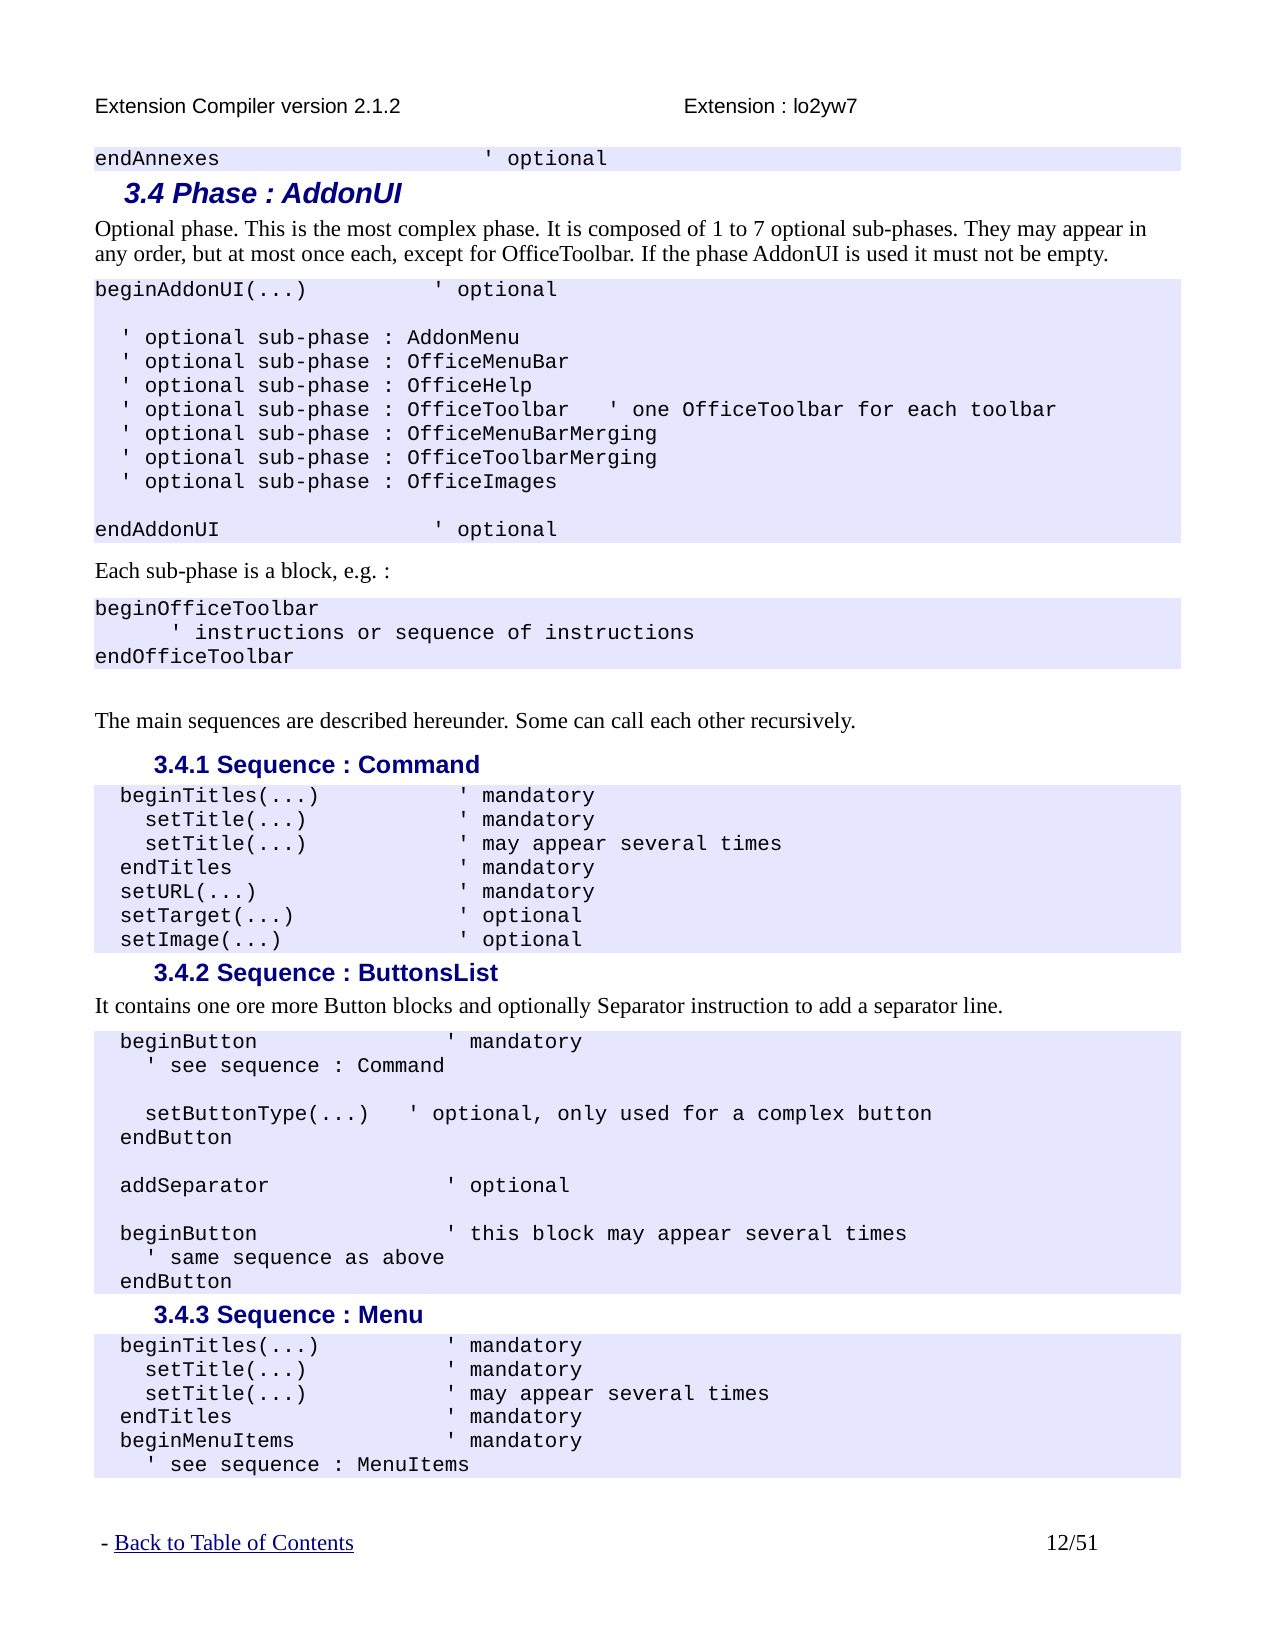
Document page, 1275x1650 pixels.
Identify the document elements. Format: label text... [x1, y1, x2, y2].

text endAnnexes ' optional [94, 147, 1181, 171]
text Each sub-phase is a block, e.g. : [94, 557, 1181, 583]
text endTitles ' mandatory [94, 1406, 1181, 1430]
text ' optional sub-phase : OfficeHelp [94, 375, 1181, 399]
subtitle Sequence : ButtonsList [153, 959, 1181, 987]
text setTitle(...) ' may appear several times [94, 1382, 1181, 1406]
text setButtonType(...) ' optional, only used for a complex button [94, 1103, 1181, 1127]
text beginAddonUI(...) ' optional [94, 279, 1181, 303]
text setImage(...) ' optional [94, 929, 1181, 953]
subtitle Sequence : Command [153, 751, 1181, 779]
text endAddonUI ' optional [94, 519, 1181, 543]
text beginTitles(...) ' mandatory [94, 785, 1181, 809]
text setTitle(...) ' may appear several times [94, 833, 1181, 857]
text setTitle(...) ' mandatory [94, 809, 1181, 833]
text endOfficeToolbar [94, 646, 1181, 669]
text ' optional sub-phase : OfficeMenuBar [94, 351, 1181, 375]
text endTitles ' mandatory [94, 857, 1181, 881]
text setTitle(...) ' mandatory [94, 1358, 1181, 1382]
text The main sequences are described hereunder. Some can call each other recursively. [94, 707, 1181, 733]
text beginButton ' this block may appear several times [94, 1223, 1181, 1247]
text ' optional sub-phase : OfficeMenuBarMerging [94, 423, 1181, 447]
text ' optional sub-phase : OfficeToolbar ' one OfficeToolbar for each toolbar [94, 399, 1181, 423]
text ' optional sub-phase : OfficeImages [94, 471, 1181, 495]
text endButton [94, 1127, 1181, 1151]
text ' see sequence : MenuItems [94, 1454, 1181, 1478]
text ' optional sub-phase : OfficeToolbarMerging [94, 447, 1181, 471]
subtitle Phase : AddonUI [124, 177, 1181, 210]
text addSeparator ' optional [94, 1175, 1181, 1199]
text ' see sequence : Command [94, 1055, 1181, 1079]
text beginTitles(...) ' mandatory [94, 1334, 1181, 1358]
text ' instructions or sequence of instructions [94, 622, 1181, 646]
text beginOfficeToolbar [94, 598, 1181, 622]
text setTarget(...) ' optional [94, 905, 1181, 929]
text beginButton ' mandatory [94, 1031, 1181, 1055]
text endButton [94, 1271, 1181, 1294]
text ' optional sub-phase : AddonMenu [94, 327, 1181, 351]
text ' same sequence as above [94, 1247, 1181, 1271]
text beginMenuItems ' mandatory [94, 1430, 1181, 1454]
text Optional phase. This is the most complex phase. It is composed of 1 to 7 optional sub-phases. They may appear in any order, but at most once each, except for OfficeToolbar. If the phase AddonUI is used it must not be empty. [94, 216, 1181, 267]
text It contains one ore more Button blocks and optionally Separator instruction to add a separator line. [94, 993, 1181, 1018]
text setURL(...) ' mandatory [94, 881, 1181, 905]
subtitle Sequence : Menu [153, 1301, 1181, 1328]
